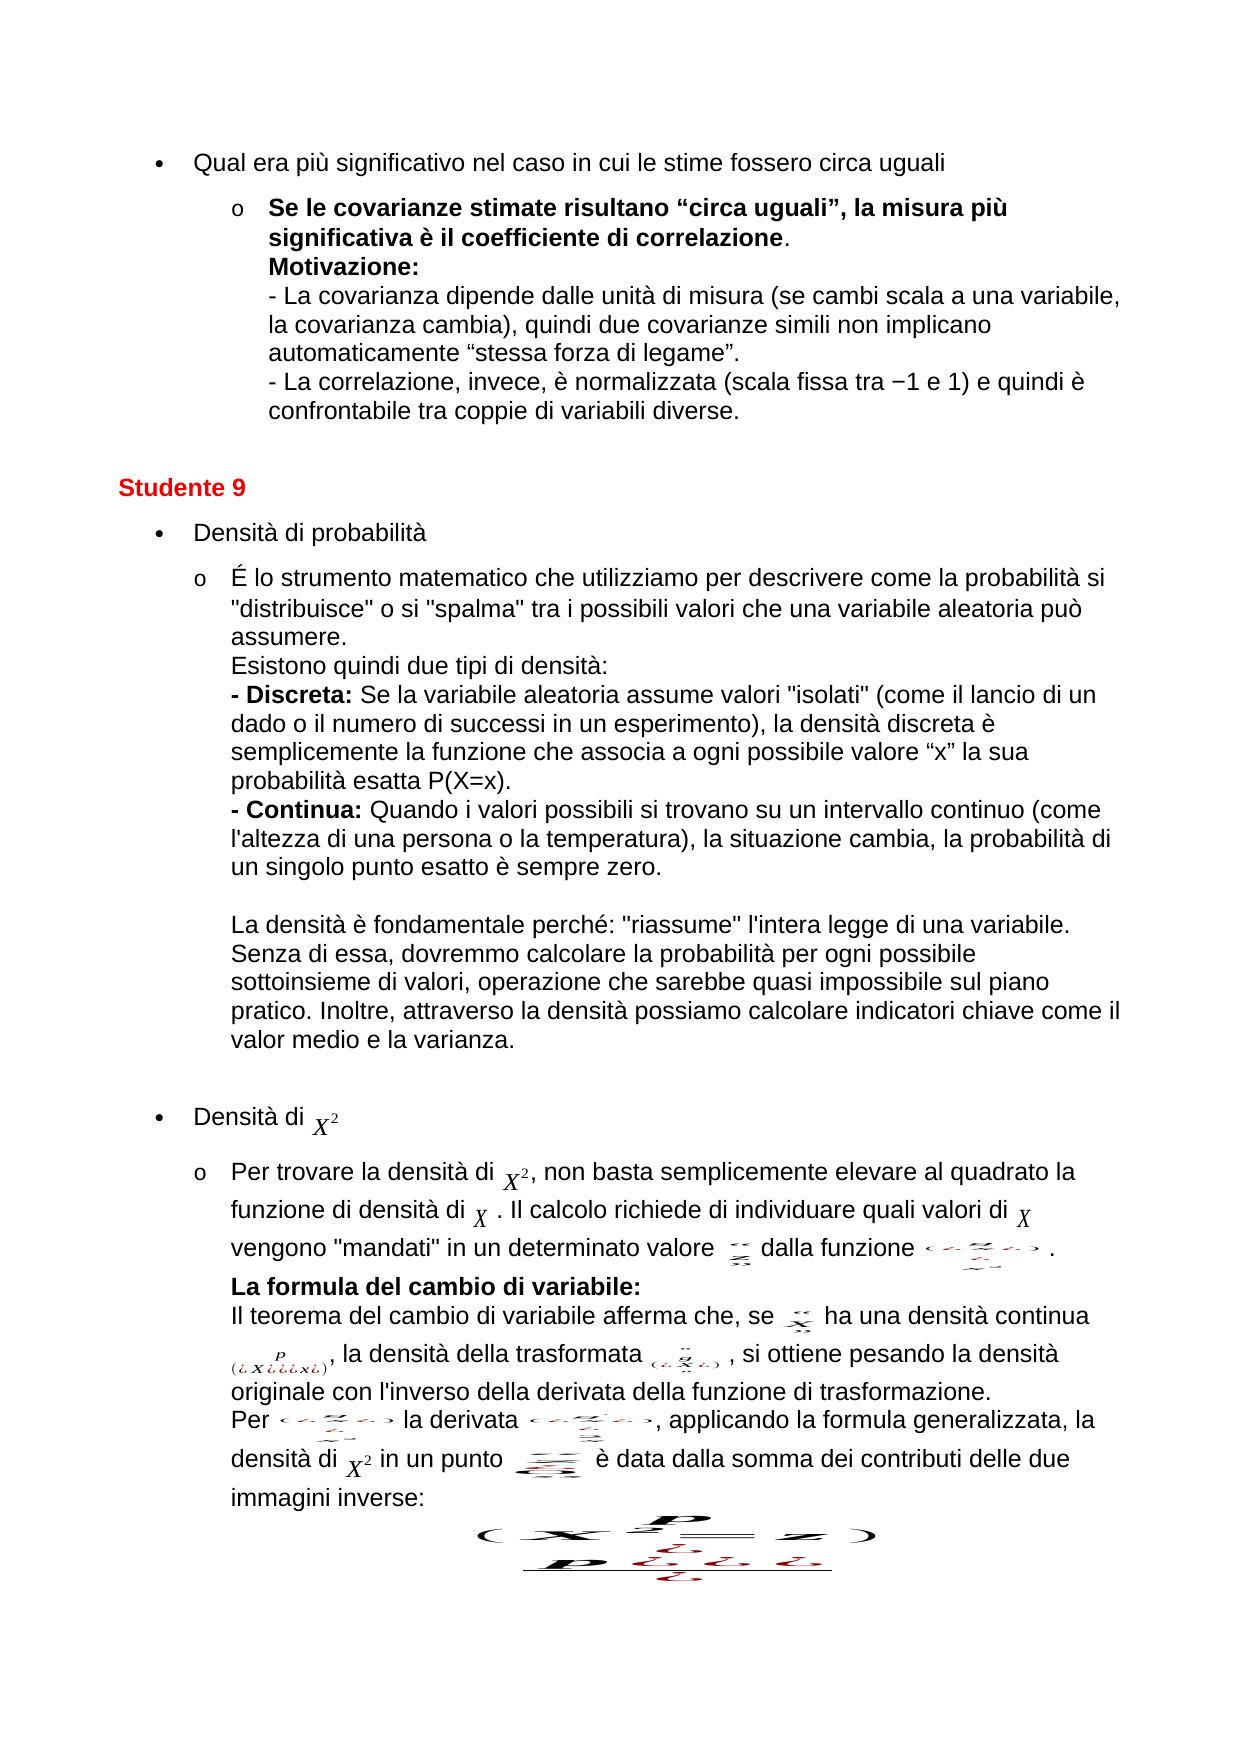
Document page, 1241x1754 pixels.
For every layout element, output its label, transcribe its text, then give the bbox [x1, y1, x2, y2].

text Studente 9 [118, 472, 1122, 501]
list Se le covarianze stimate risultano “circa uguali”, la misura più significativa è il coefficiente di correlazione. Motivazione: - La covarianza dipende dalle unità di misura (se cambi scala a una variabile, la covarianza cambia), quindi due covarianze simili non implicano automaticamente “stessa forza di legame”. - La correlazione, invece, è normalizzata (scala fissa tra −1 e 1) e quindi è confrontabile tra coppie di variabili diverse. [231, 193, 1122, 456]
list Densità di [156, 1102, 1122, 1140]
list Qual era più significativo nel caso in cui le stime fossero circa uguali [156, 148, 1122, 176]
list É lo strumento matematico che utilizziamo per descrivere come la probabilità si "distribuisce" o si "spalma" tra i possibili valori che una variabile aleatoria può assumere. Esistono quindi due tipi di densità: - Discreta: Se la variabile aleatoria assume valori "isolati" (come il lancio di un dado o il numero di successi in un esperimento), la densità discreta è semplicemente la funzione che associa a ogni possibile valore “x” la sua probabilità esatta P(X=x). - Continua: Quando i valori possibili si trovano su un intervallo continuo (come l'altezza di una persona o la temperatura), la situazione cambia, la probabilità di un singolo punto esatto è sempre zero. La densità è fondamentale perché: "riassume" l'intera legge di una variabile. Senza di essa, dovremmo calcolare la probabilità per ogni possibile sottoinsieme di valori, operazione che sarebbe quasi impossibile sul piano pratico. Inoltre, attraverso la densità possiamo calcolare indicatori chiave come il valor medio e la varianza. [193, 563, 1122, 1085]
list Densità di probabilità [156, 518, 1122, 547]
text La formula del cambio di variabile: Il teorema del cambio di variabile afferma che, se ha una densità continua , la densità della trasformata , si ottiene pesando la densità originale con l'inverso della derivata della funzione di trasformazione. Per la derivata , applicando la formula generalizzata, la densità di in un punto è data dalla somma dei contributi delle due immagini inverse: [231, 1272, 1122, 1511]
list Per trovare la densità di , non basta semplicemente elevare al quadrato la funzione di densità di . Il calcolo richiede di individuare quali valori di vengono "mandati" in un determinato valore dalla funzione . [193, 1157, 1122, 1272]
